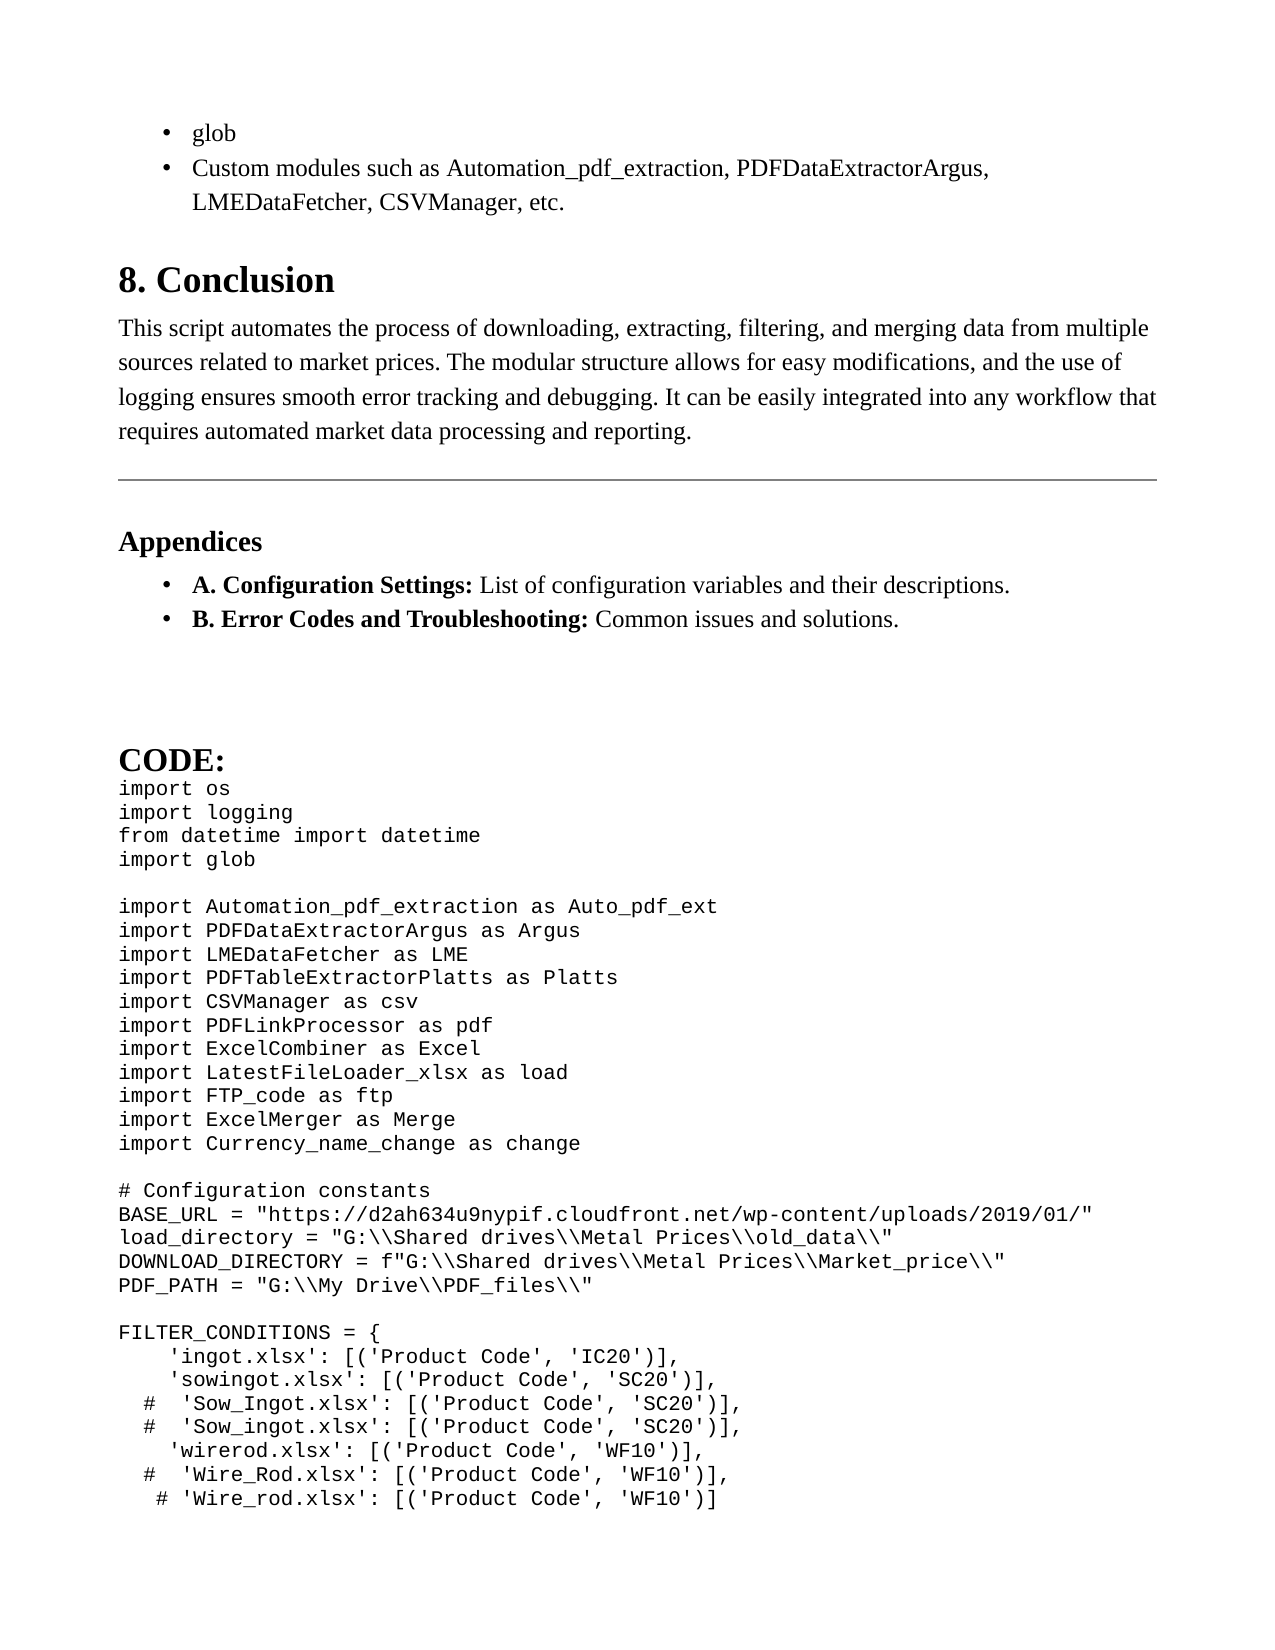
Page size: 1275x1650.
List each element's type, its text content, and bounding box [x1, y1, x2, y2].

text import glob [118, 849, 1157, 873]
text import ExcelCombiner as Excel [118, 1038, 1157, 1062]
text import PDFLinkProcessor as pdf [118, 1014, 1157, 1038]
text import FTP_code as ftp [118, 1086, 1157, 1109]
subtitle 8. Conclusion [118, 257, 1157, 300]
text import CSVManager as csv [118, 991, 1157, 1014]
text load_directory = "G:\\Shared drives\\Metal Prices\\old_data\\" [118, 1227, 1157, 1251]
text PDF_PATH = "G:\\My Drive\\PDF_files\\" [118, 1275, 1157, 1298]
text # 'Wire_Rod.xlsx': [('Product Code', 'WF10')], [118, 1464, 1157, 1487]
text This script automates the process of downloading, extracting, filtering, and merging data from multiple sources related to market prices. The modular structure allows for easy modifications, and the use of logging ensures smooth error tracking and debugging. It can be easily integrated into any workflow that requires automated market data processing and reporting. [118, 313, 1157, 445]
text # 'Wire_rod.xlsx': [('Product Code', 'WF10')] [118, 1487, 1157, 1511]
text # 'Sow_Ingot.xlsx': [('Product Code', 'SC20')], [118, 1393, 1157, 1417]
text 'wirerod.xlsx': [('Product Code', 'WF10')], [118, 1440, 1157, 1464]
text import PDFDataExtractorArgus as Argus [118, 920, 1157, 944]
text import Automation_pdf_extraction as Auto_pdf_ext [118, 896, 1157, 920]
text 'sowingot.xlsx': [('Product Code', 'SC20')], [118, 1369, 1157, 1393]
list A. Configuration Settings: List of configuration variables and their descriptions. [162, 570, 1157, 599]
text import os [118, 778, 1157, 802]
text BASE_URL = "https://d2ah634u9nypif.cloudfront.net/wp-content/uploads/2019/01/" [118, 1204, 1157, 1227]
text from datetime import datetime [118, 825, 1157, 849]
text import Currency_name_change as change [118, 1133, 1157, 1156]
text import LMEDataFetcher as LME [118, 944, 1157, 967]
text # Configuration constants [118, 1180, 1157, 1204]
list Custom modules such as Automation_pdf_extraction, PDFDataExtractorArgus, LMEDataFetcher, CSVManager, etc. [162, 153, 1157, 216]
text import LatestFileLoader_xlsx as load [118, 1062, 1157, 1086]
list B. Error Codes and Troubleshooting: Common issues and solutions. [162, 604, 1157, 633]
text DOWNLOAD_DIRECTORY = f"G:\\Shared drives\\Metal Prices\\Market_price\\" [118, 1251, 1157, 1275]
text CODE: [118, 653, 1157, 778]
text import logging [118, 802, 1157, 825]
text import PDFTableExtractorPlatts as Platts [118, 967, 1157, 991]
text import ExcelMerger as Merge [118, 1109, 1157, 1133]
text # 'Sow_ingot.xlsx': [('Product Code', 'SC20')], [118, 1417, 1157, 1440]
subtitle Appendices [118, 524, 1157, 557]
list glob [162, 118, 1157, 147]
text 'ingot.xlsx': [('Product Code', 'IC20')], [118, 1346, 1157, 1369]
text FILTER_CONDITIONS = { [118, 1322, 1157, 1346]
